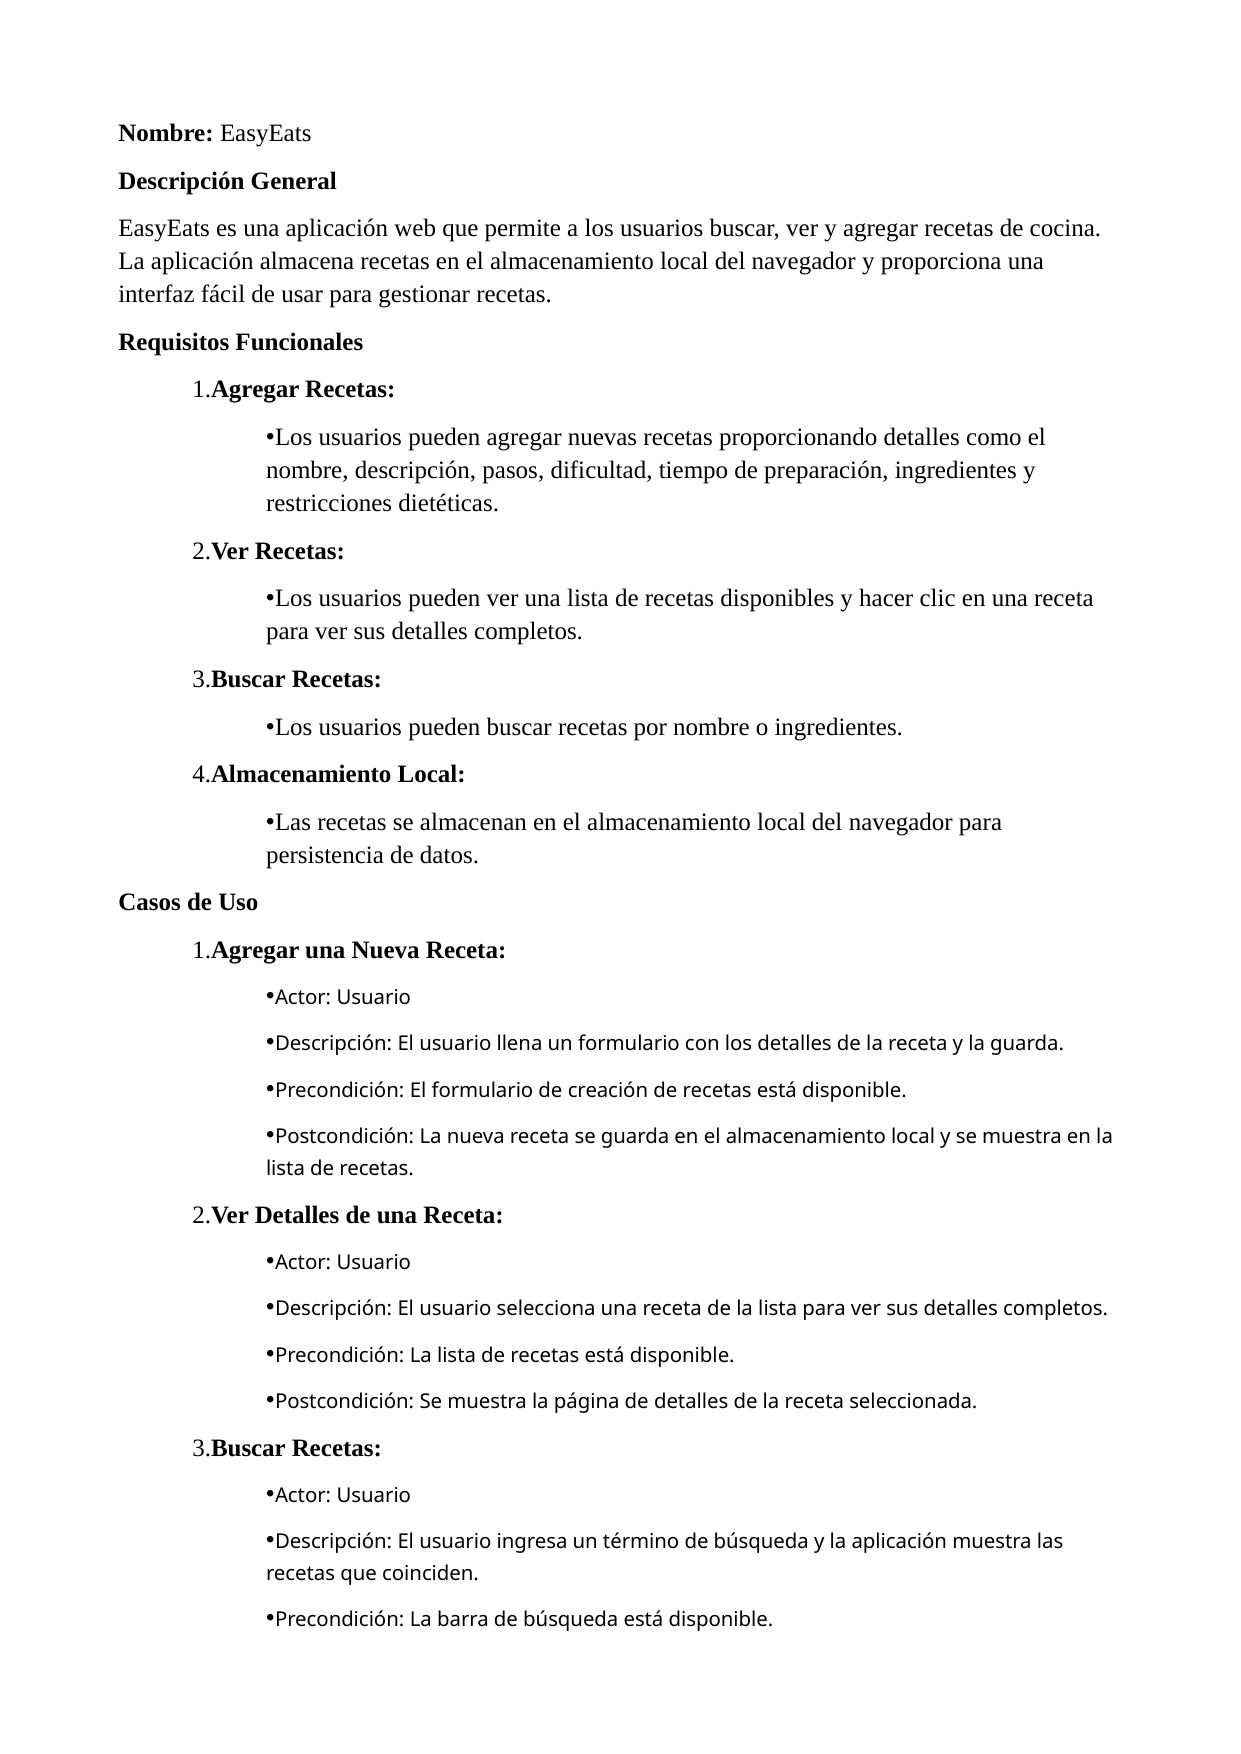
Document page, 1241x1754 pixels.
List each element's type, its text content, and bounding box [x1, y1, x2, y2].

list Descripción: El usuario ingresa un término de búsqueda y la aplicación muestra las recetas que coinciden. [118, 1527, 1122, 1586]
list Ver Recetas: [118, 536, 1122, 564]
list Actor: Usuario [118, 1481, 1122, 1508]
list Precondición: La barra de búsqueda está disponible. [118, 1605, 1122, 1633]
list Almacenamiento Local: [118, 759, 1122, 788]
list Ver Detalles de una Receta: [118, 1200, 1122, 1229]
text Nombre: EasyEats [118, 118, 1122, 147]
text Requisitos Funcionales [118, 327, 1122, 356]
list Buscar Recetas: [118, 1433, 1122, 1462]
list Agregar una Nueva Receta: [118, 935, 1122, 964]
list Buscar Recetas: [118, 664, 1122, 693]
list Descripción: El usuario llena un formulario con los detalles de la receta y la guarda. [118, 1029, 1122, 1057]
list Precondición: El formulario de creación de recetas está disponible. [118, 1075, 1122, 1103]
text Descripción General [118, 166, 1122, 194]
list Precondición: La lista de recetas está disponible. [118, 1340, 1122, 1368]
list Actor: Usuario [118, 1247, 1122, 1275]
list Actor: Usuario [118, 983, 1122, 1010]
list Agregar Recetas: [118, 374, 1122, 403]
text EasyEats es una aplicación web que permite a los usuarios buscar, ver y agregar recetas de cocina. La aplicación almacena recetas en el almacenamiento local del navegador y proporciona una interfaz fácil de usar para gestionar recetas. [118, 213, 1122, 308]
list Los usuarios pueden buscar recetas por nombre o ingredientes. [118, 712, 1122, 740]
list Descripción: El usuario selecciona una receta de la lista para ver sus detalles completos. [118, 1294, 1122, 1322]
list Postcondición: La nueva receta se guarda en el almacenamiento local y se muestra en la lista de recetas. [118, 1122, 1122, 1181]
list Postcondición: Se muestra la página de detalles de la receta seleccionada. [118, 1387, 1122, 1414]
list Los usuarios pueden ver una lista de recetas disponibles y hacer clic en una receta para ver sus detalles completos. [118, 583, 1122, 645]
list Los usuarios pueden agregar nuevas recetas proporcionando detalles como el nombre, descripción, pasos, dificultad, tiempo de preparación, ingredientes y restricciones dietéticas. [118, 422, 1122, 517]
list Las recetas se almacenan en el almacenamiento local del navegador para persistencia de datos. [118, 807, 1122, 869]
text Casos de Uso [118, 887, 1122, 916]
